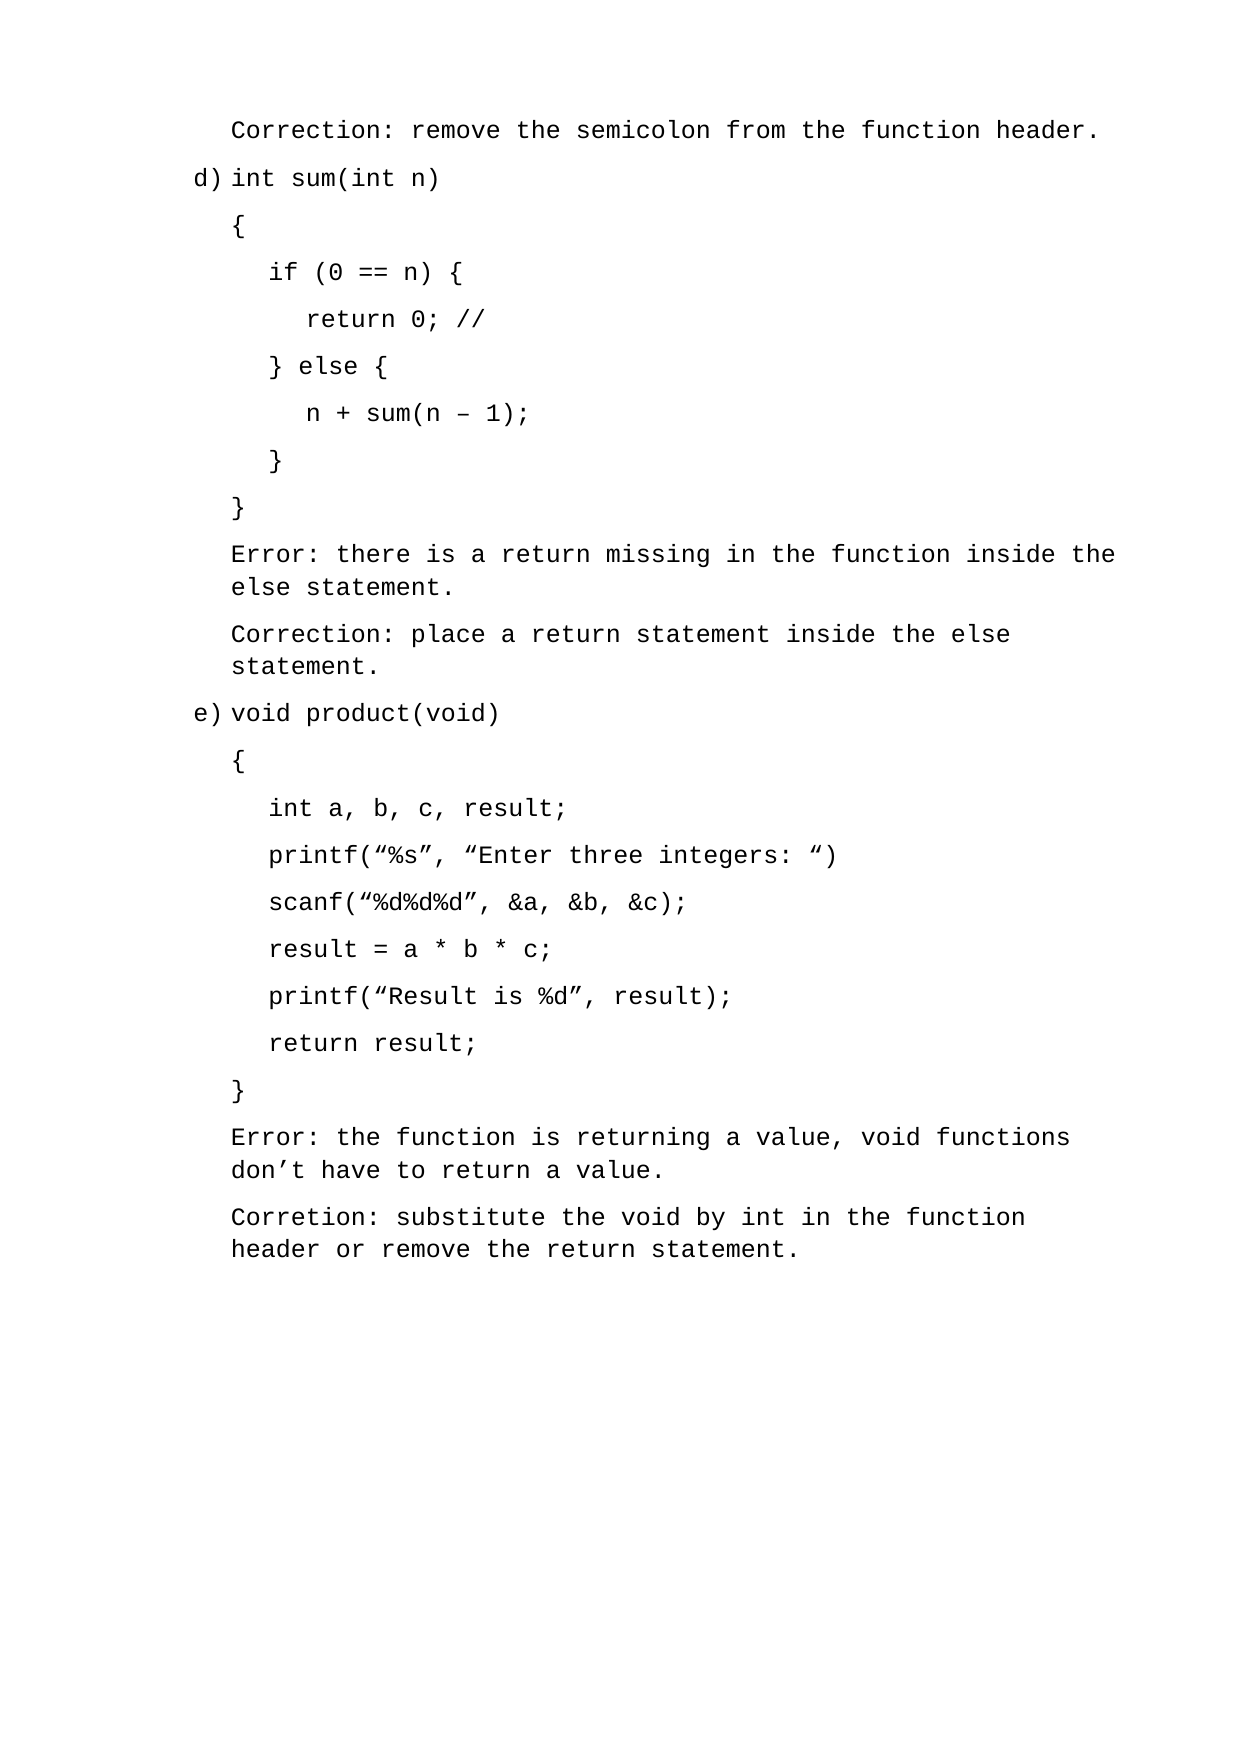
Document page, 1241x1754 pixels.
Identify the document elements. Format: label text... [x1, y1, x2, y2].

list scanf(“%d%d%d”, &a, &b, &c); [231, 889, 1122, 918]
list { [193, 748, 1122, 776]
list Correction: remove the semicolon from the function header. [193, 118, 1122, 146]
list } [193, 1078, 1122, 1106]
list } else { [231, 353, 1122, 382]
list int sum(int n) [193, 165, 1122, 193]
list Corretion: substitute the void by int in the function header or remove the return statement. [193, 1204, 1122, 1298]
list printf(“%s”, “Enter three integers: “) [231, 842, 1122, 871]
list } [231, 448, 1122, 476]
list return 0; // [268, 306, 1122, 335]
list Error: there is a return missing in the function inside the else statement. [193, 542, 1122, 603]
list { [193, 212, 1122, 241]
list int a, b, c, result; [231, 795, 1122, 823]
list n + sum(n – 1); [268, 401, 1122, 429]
list Error: the function is returning a value, void functions don’t have to return a value. [193, 1125, 1122, 1186]
list printf(“Result is %d”, result); [231, 983, 1122, 1012]
list } [193, 495, 1122, 523]
list void product(void) [193, 701, 1122, 729]
list Correction: place a return statement inside the else statement. [193, 621, 1122, 682]
list return result; [231, 1031, 1122, 1059]
list if (0 == n) { [231, 259, 1122, 288]
list result = a * b * c; [231, 936, 1122, 965]
